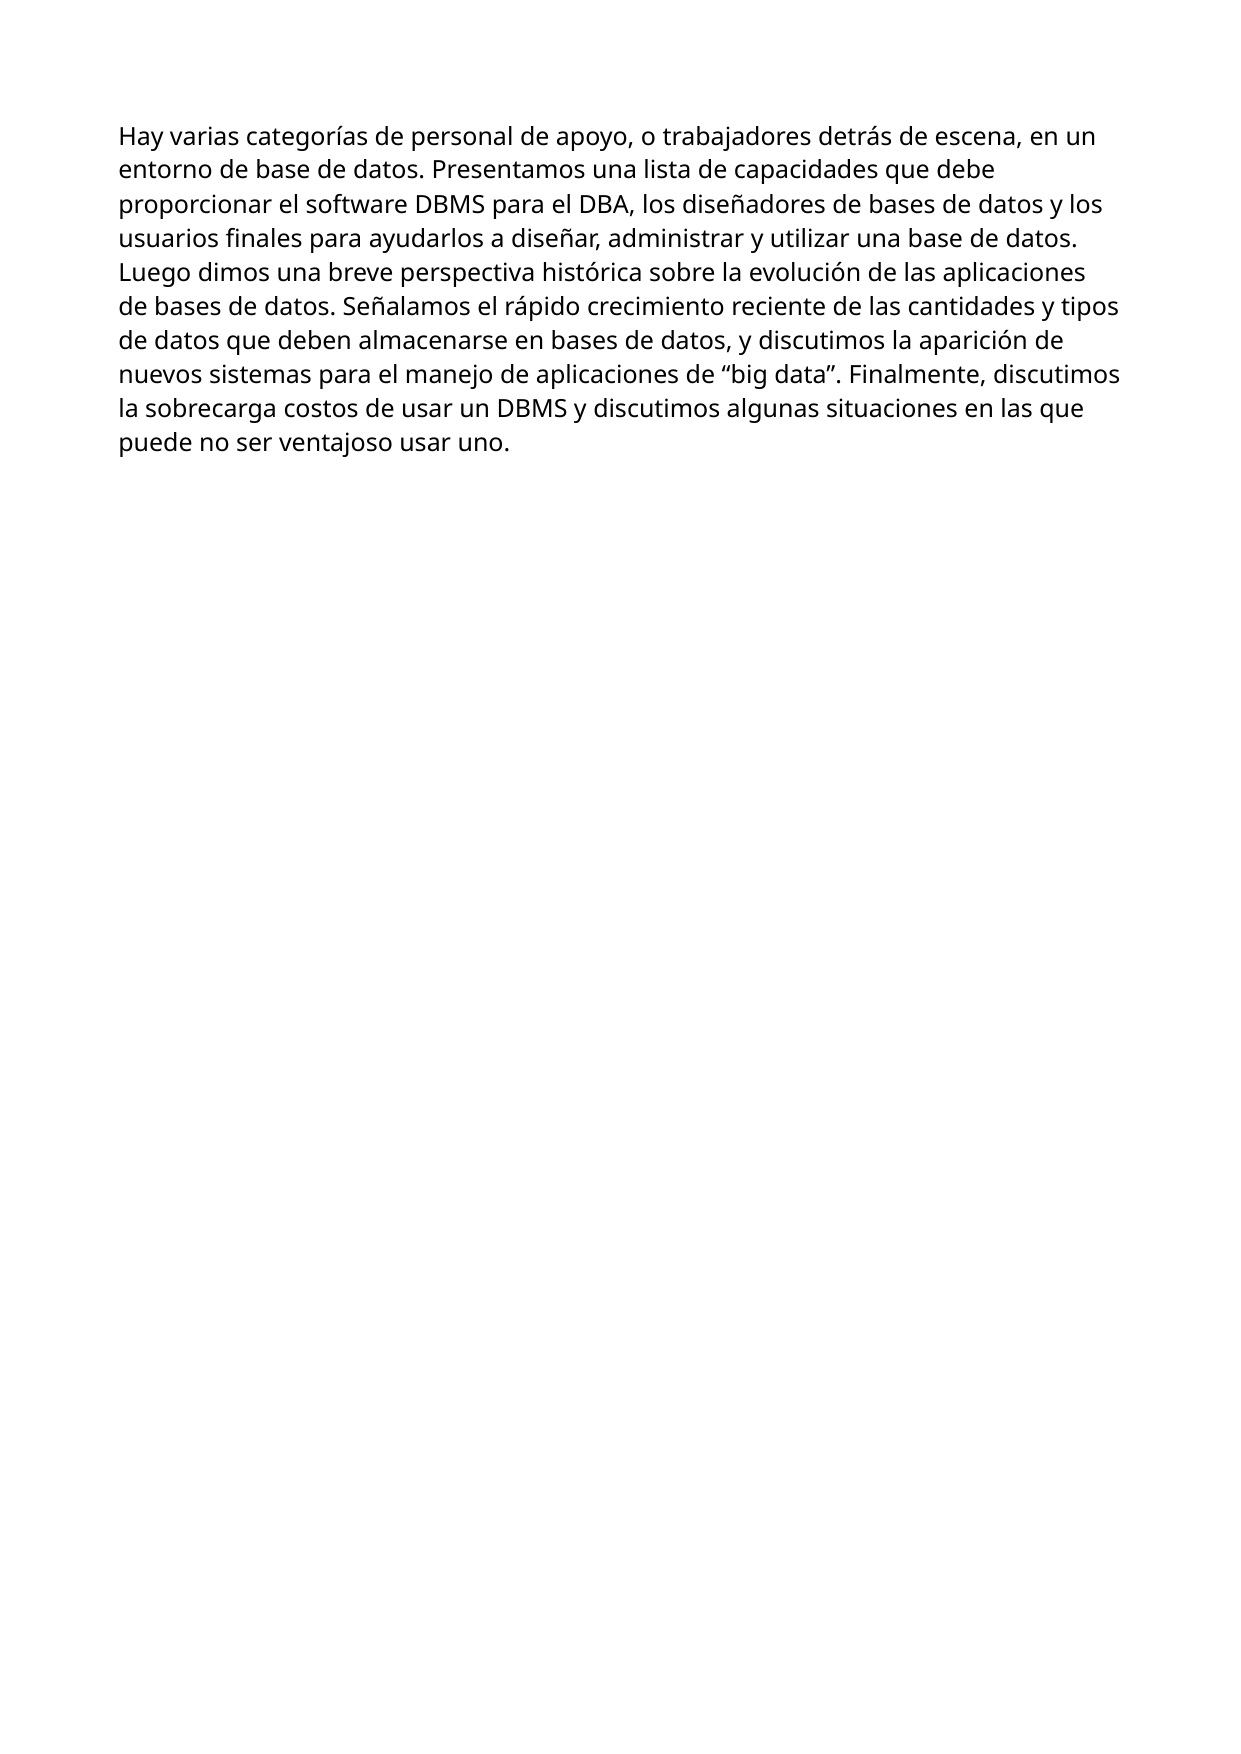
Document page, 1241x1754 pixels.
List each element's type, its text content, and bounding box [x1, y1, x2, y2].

text Hay varias categorías de personal de apoyo, o trabajadores detrás de escena, en un entorno de base de datos. Presentamos una lista de capacidades que debe proporcionar el software DBMS para el DBA, los diseñadores de bases de datos y los usuarios finales para ayudarlos a diseñar, administrar y utilizar una base de datos. Luego dimos una breve perspectiva histórica sobre la evolución de las aplicaciones de bases de datos. Señalamos el rápido crecimiento reciente de las cantidades y tipos de datos que deben almacenarse en bases de datos, y discutimos la aparición de nuevos sistemas para el manejo de aplicaciones de “big data”. Finalmente, discutimos la sobrecarga costos de usar un DBMS y discutimos algunas situaciones en las que puede no ser ventajoso usar uno. [118, 118, 1122, 459]
